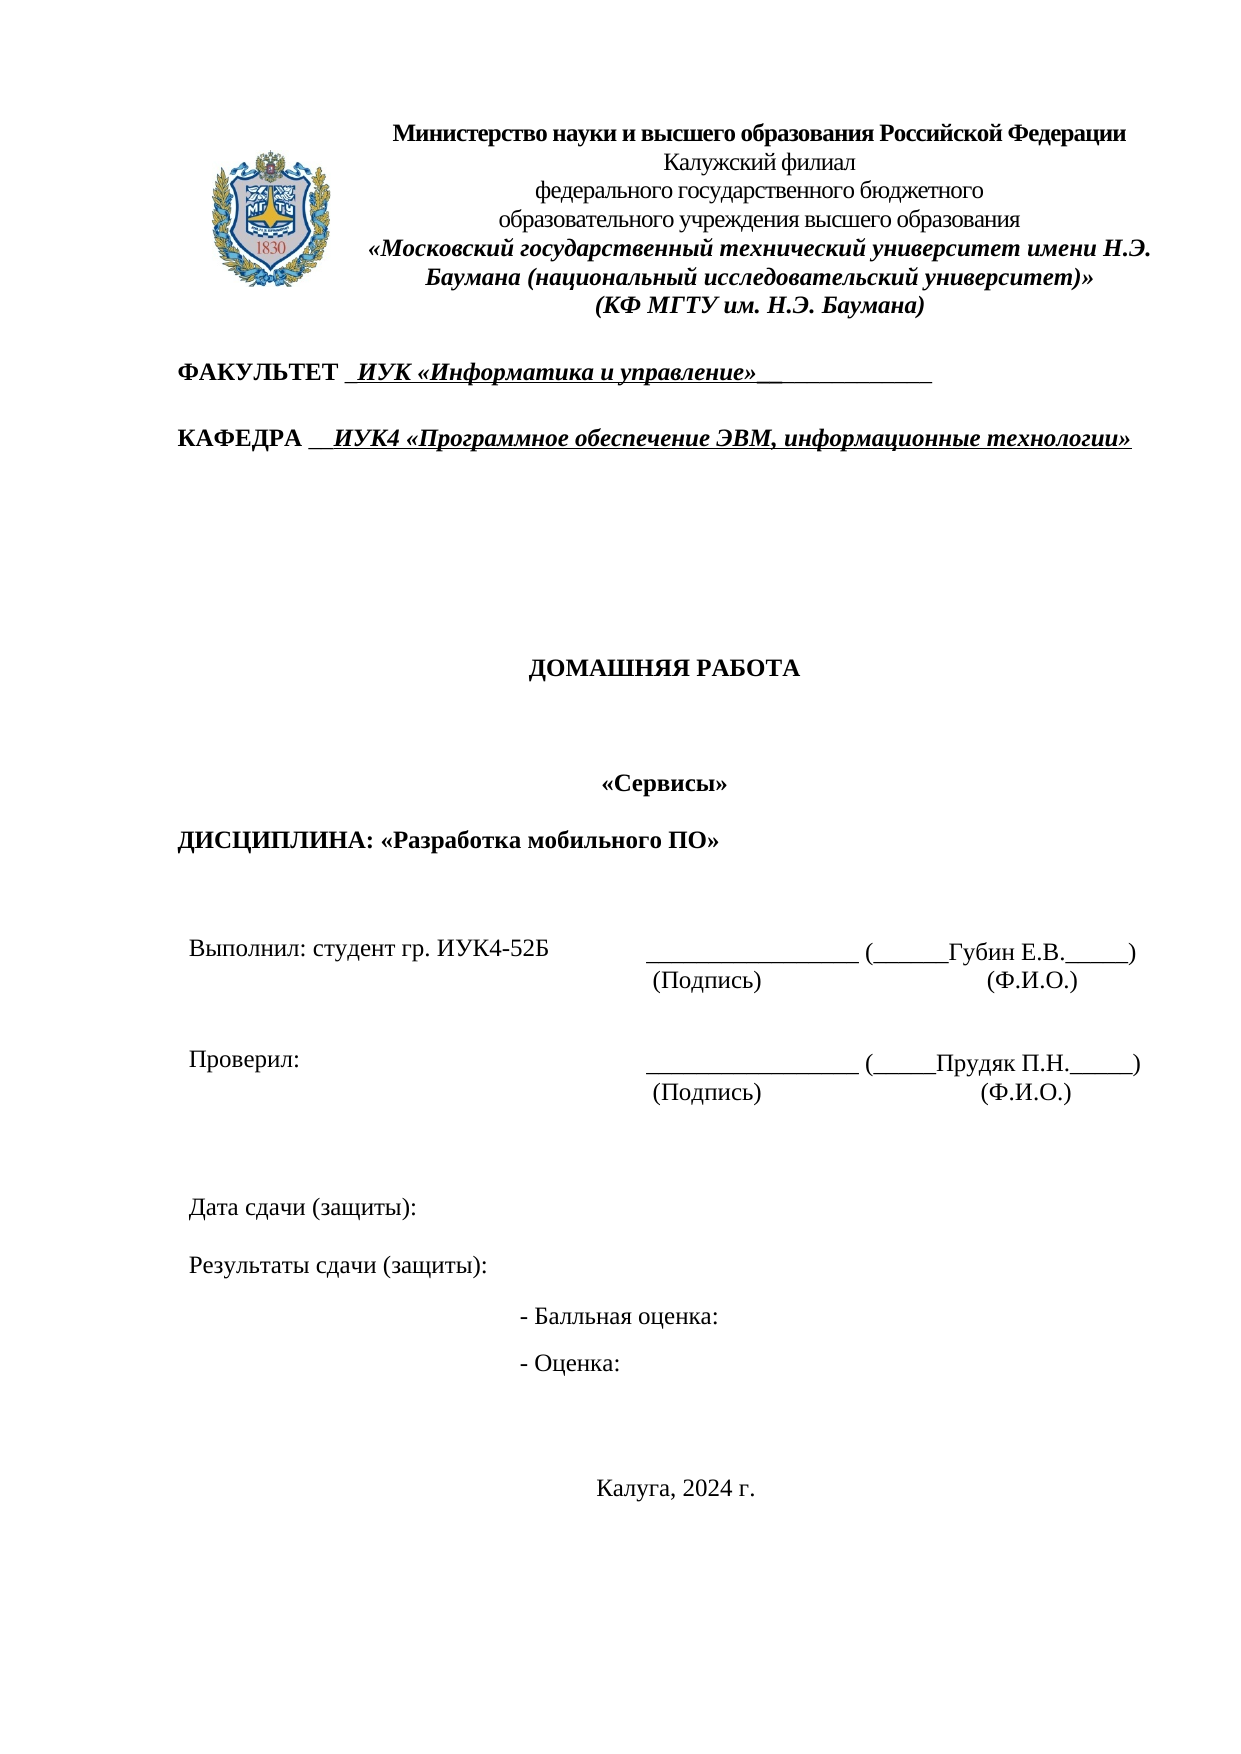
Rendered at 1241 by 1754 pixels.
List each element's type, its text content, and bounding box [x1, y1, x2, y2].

text ДОМАШНЯЯ РАБОТА [177, 653, 1152, 682]
table_header Министерство науки и высшего образования Российской Федерации Калужский филиал федерального государственного бюджетного образовательного учреждения высшего образования «Московский государственный технический университет имени Н.Э. Баумана (национальный исследовательский университет)» (КФ МГТУ им. Н.Э. Баумана) [354, 118, 1166, 319]
text КАФЕДРА __ИУК4 «Программное обеспечение ЭВМ, информационные технологии» [177, 423, 1152, 452]
table_cell _________________ (_____Прудяк П.Н._____) (Подпись) (Ф.И.О.) [635, 1023, 1174, 1134]
table_cell Проверил: [177, 1023, 635, 1134]
text ДИСЦИПЛИНА: «Разработка мобильного ПО» [177, 826, 1152, 854]
picture [211, 150, 331, 287]
table_header [189, 118, 354, 319]
table_header _________________ (______Губин Е.В._____) (Подпись) (Ф.И.О.) [635, 912, 1174, 1023]
table_header Выполнил: студент гр. ИУК4-52Б [177, 912, 635, 1023]
text ФАКУЛЬТЕТ _ИУК «Информатика и управление»______________ [177, 357, 1152, 386]
table_cell [177, 1301, 508, 1415]
table_cell Калуга, 2024 г. [177, 1415, 1174, 1502]
table_cell - Балльная оценка: - Оценка: [508, 1301, 1174, 1415]
text «Сервисы» [177, 768, 1152, 797]
table_cell Дата сдачи (защиты): Результаты сдачи (защиты): [177, 1134, 1174, 1301]
